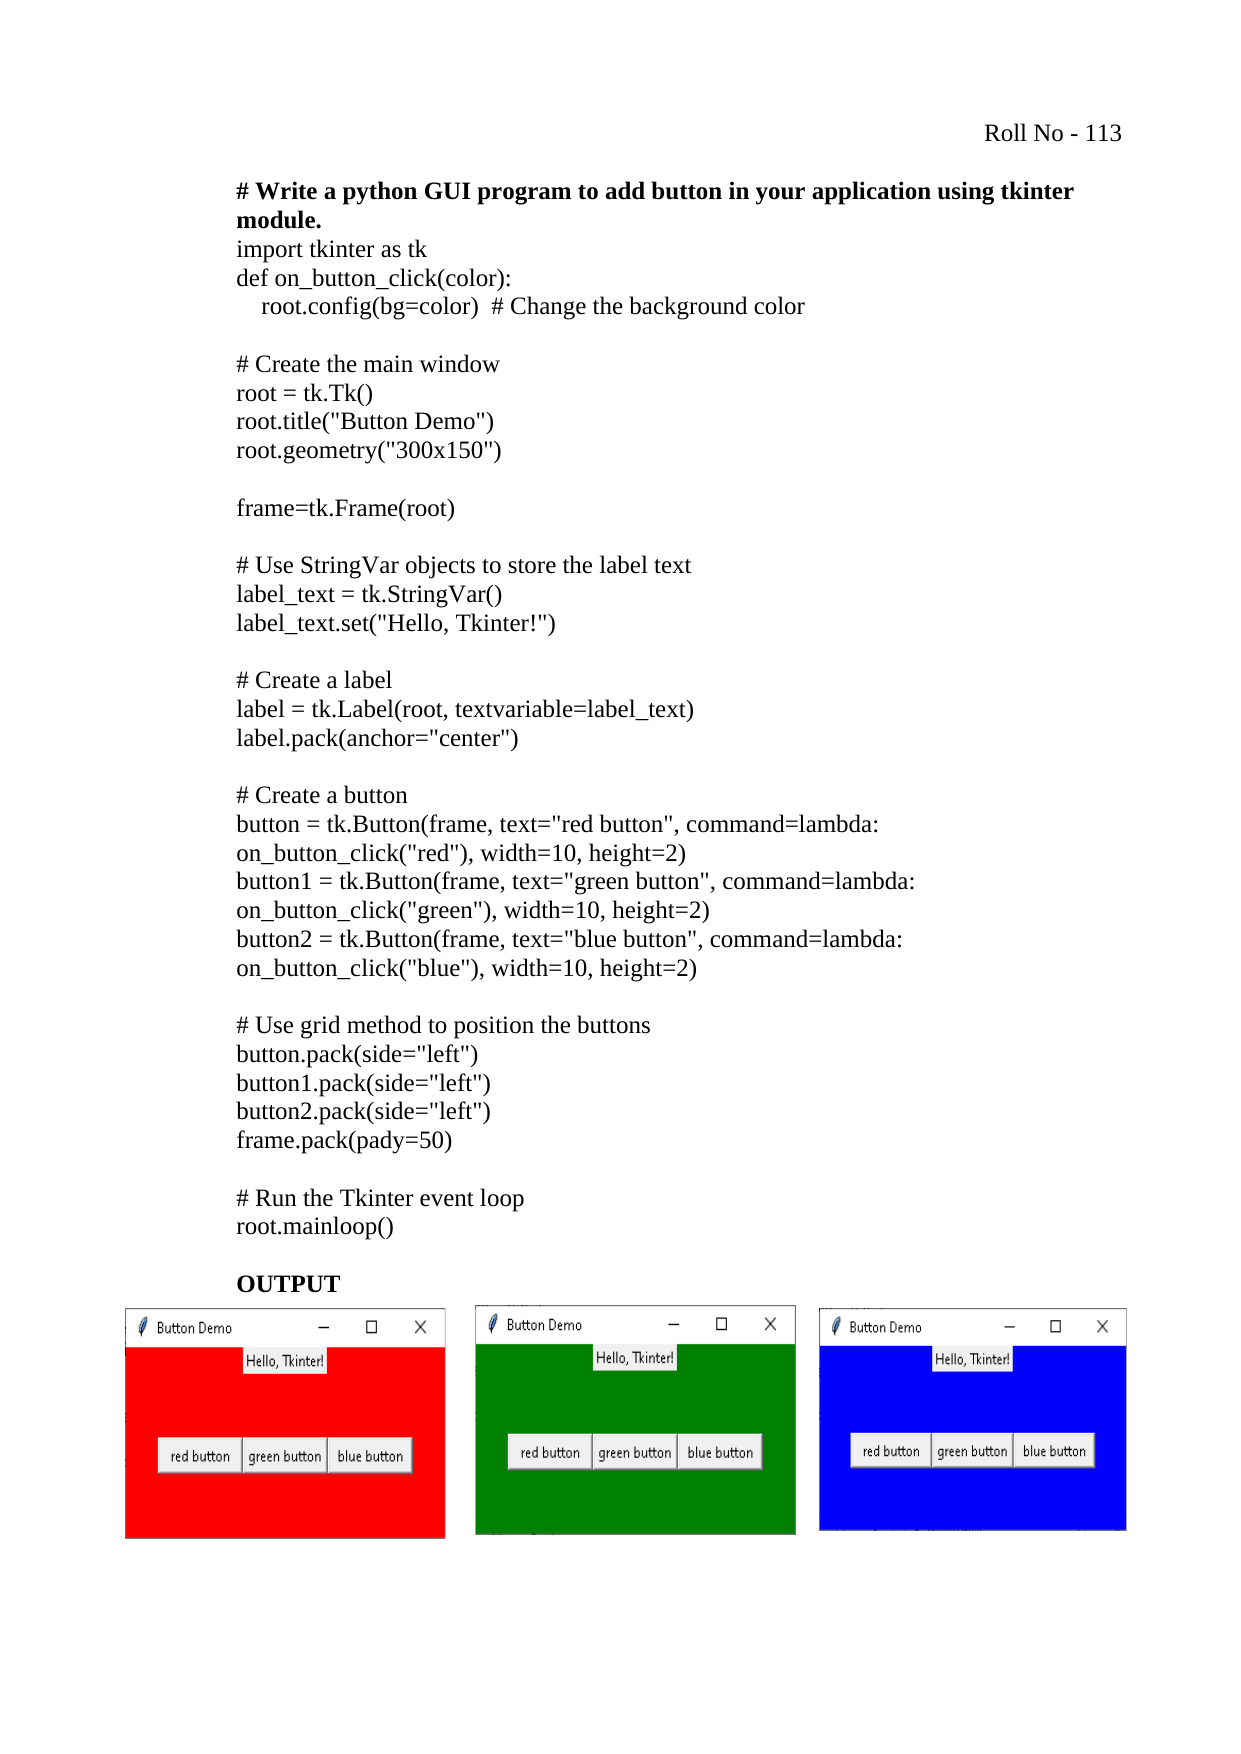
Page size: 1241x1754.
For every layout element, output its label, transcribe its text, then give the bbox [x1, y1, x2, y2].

text # Create the main window [236, 349, 1122, 378]
text # Write a python GUI program to add button in your application using tkinter module. [236, 176, 1122, 234]
text root = tk.Tk() [236, 378, 1122, 406]
text button1 = tk.Button(frame, text="green button", command=lambda: on_button_click("green"), width=10, height=2) [236, 866, 1122, 924]
text root.geometry("300x150") [236, 435, 1122, 464]
text button2 = tk.Button(frame, text="blue button", command=lambda: on_button_click("blue"), width=10, height=2) [236, 924, 1122, 981]
text # Use grid method to position the buttons [236, 1010, 1122, 1039]
text label_text = tk.StringVar() [236, 579, 1122, 608]
text label = tk.Label(root, textvariable=label_text) [236, 694, 1122, 723]
text root.mainloop() [236, 1211, 1122, 1240]
picture [475, 1305, 796, 1535]
text # Create a button [236, 780, 1122, 809]
text OUTPUT [236, 1269, 1122, 1298]
text import tkinter as tk [236, 234, 1122, 263]
text button.pack(side="left") [236, 1039, 1122, 1068]
picture [125, 1308, 446, 1539]
picture [819, 1308, 1127, 1531]
text # Use StringVar objects to store the label text [236, 550, 1122, 579]
text button1.pack(side="left") [236, 1068, 1122, 1096]
text button2.pack(side="left") [236, 1096, 1122, 1125]
text label.pack(anchor="center") [236, 723, 1122, 751]
text # Run the Tkinter event loop [236, 1183, 1122, 1211]
text label_text.set("Hello, Tkinter!") [236, 608, 1122, 636]
text frame=tk.Frame(root) [236, 493, 1122, 521]
text root.title("Button Demo") [236, 406, 1122, 435]
text root.config(bg=color) # Change the background color [236, 291, 1122, 320]
text frame.pack(pady=50) [236, 1125, 1122, 1154]
text button = tk.Button(frame, text="red button", command=lambda: on_button_click("red"), width=10, height=2) [236, 809, 1122, 866]
text def on_button_click(color): [236, 263, 1122, 291]
text # Create a label [236, 665, 1122, 694]
